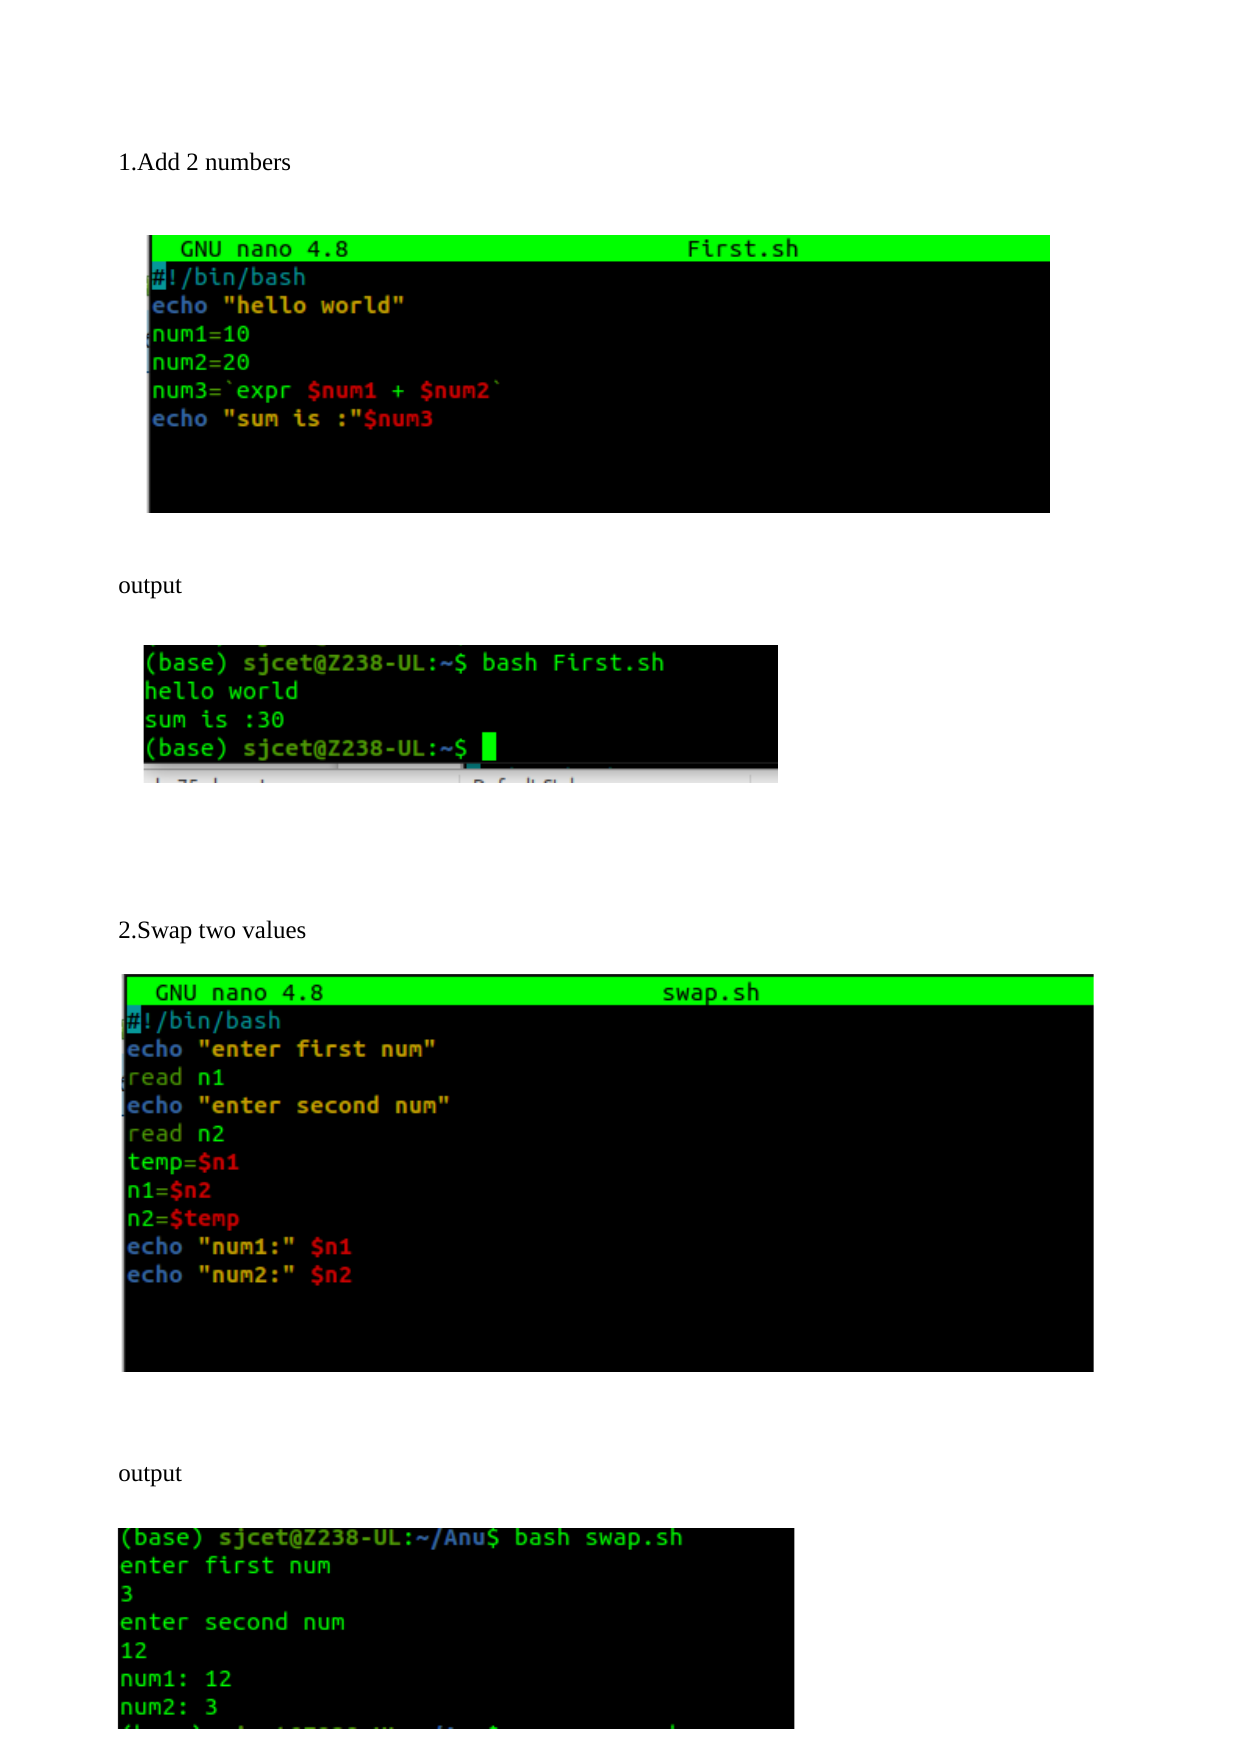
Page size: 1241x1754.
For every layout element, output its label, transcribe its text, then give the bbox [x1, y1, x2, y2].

picture [117, 1528, 795, 1729]
picture [146, 235, 1050, 513]
picture [121, 974, 1094, 1372]
text 2.Swap two values [118, 915, 1122, 943]
text 1.Add 2 numbers [118, 147, 1122, 176]
text output [118, 1458, 1122, 1487]
text output [118, 570, 1122, 598]
picture [143, 645, 778, 783]
